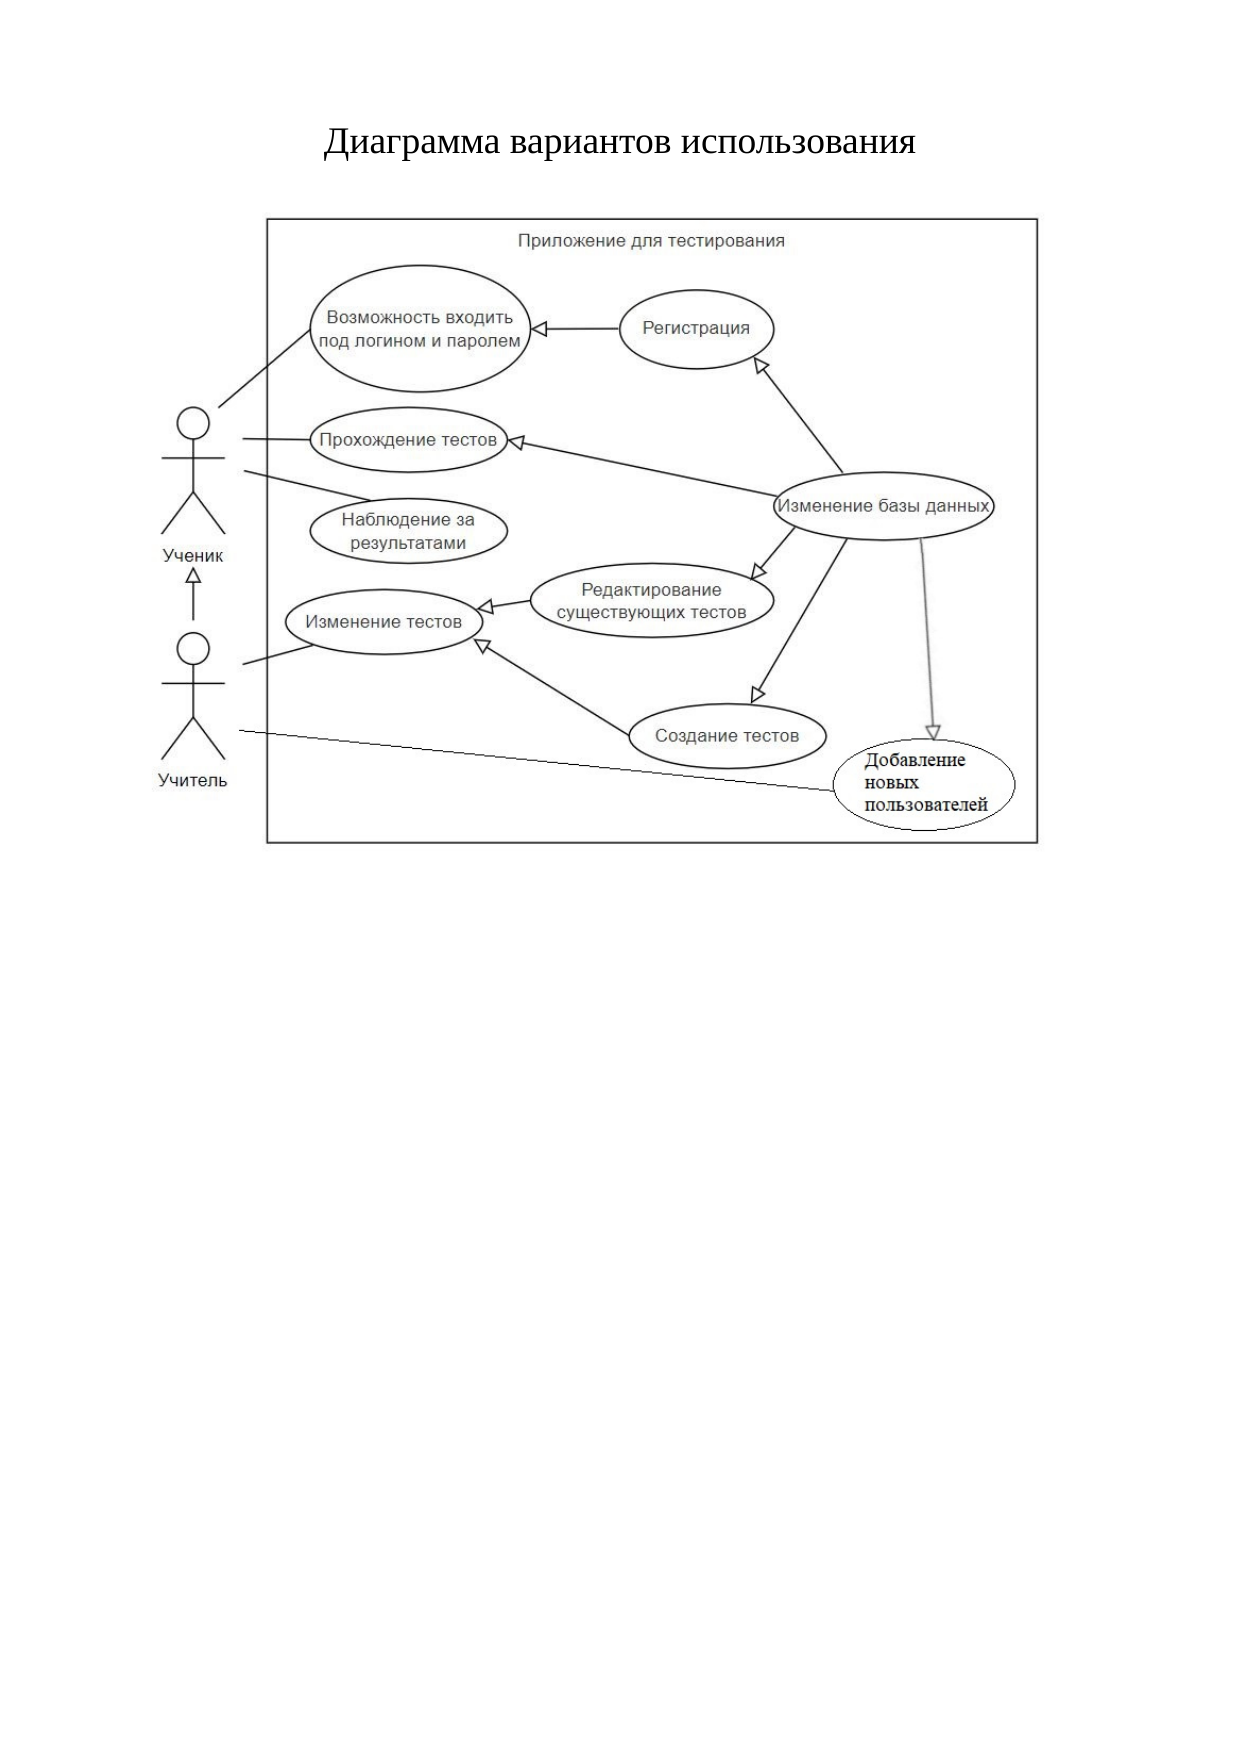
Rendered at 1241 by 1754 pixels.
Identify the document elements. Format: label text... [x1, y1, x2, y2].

picture [118, 204, 1093, 863]
text Диаграмма вариантов использования [118, 118, 1122, 161]
